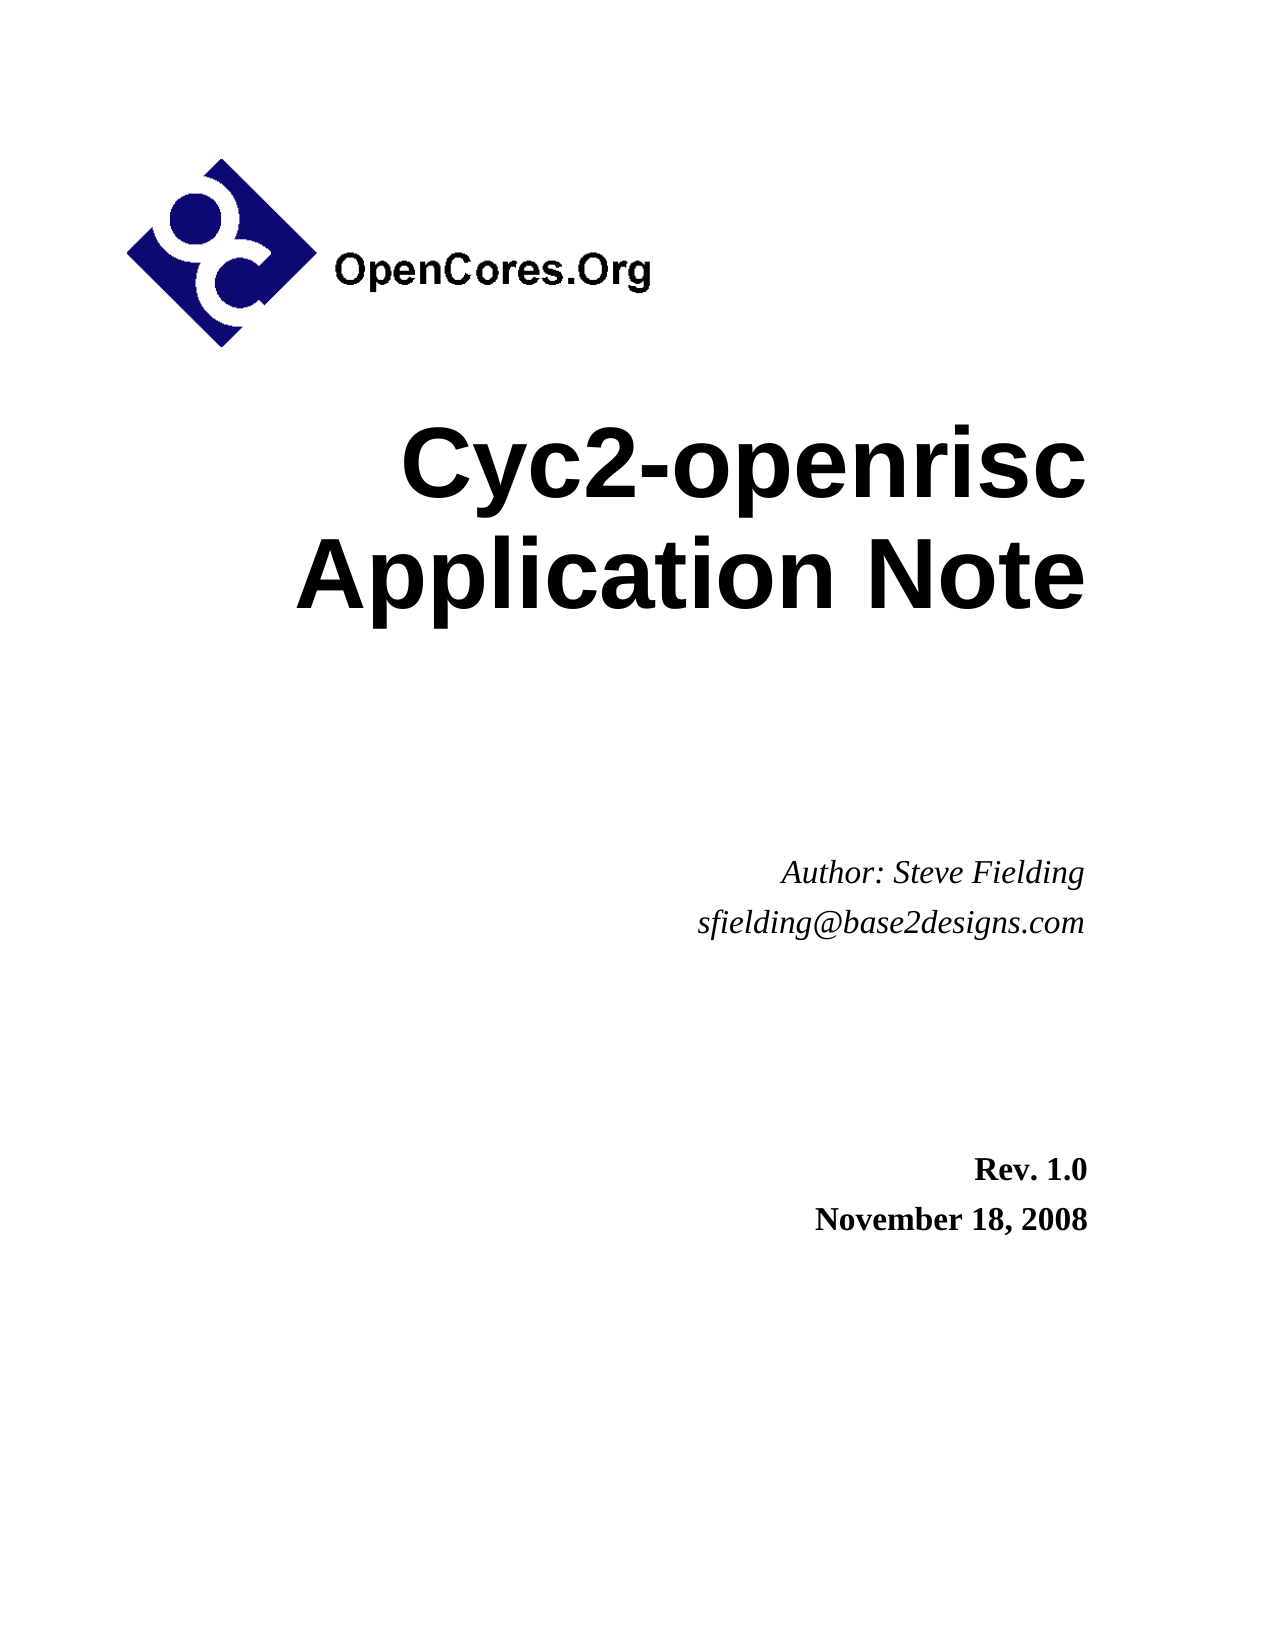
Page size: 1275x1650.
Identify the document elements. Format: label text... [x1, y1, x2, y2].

text Rev. 1.0 [187, 1151, 1088, 1188]
title Cyc2-openrisc Application Note [187, 407, 1088, 630]
text Author: Steve Fielding [187, 854, 1088, 891]
text November 18, 2008 [187, 1200, 1088, 1237]
text sfielding@base2designs.com [187, 903, 1088, 940]
